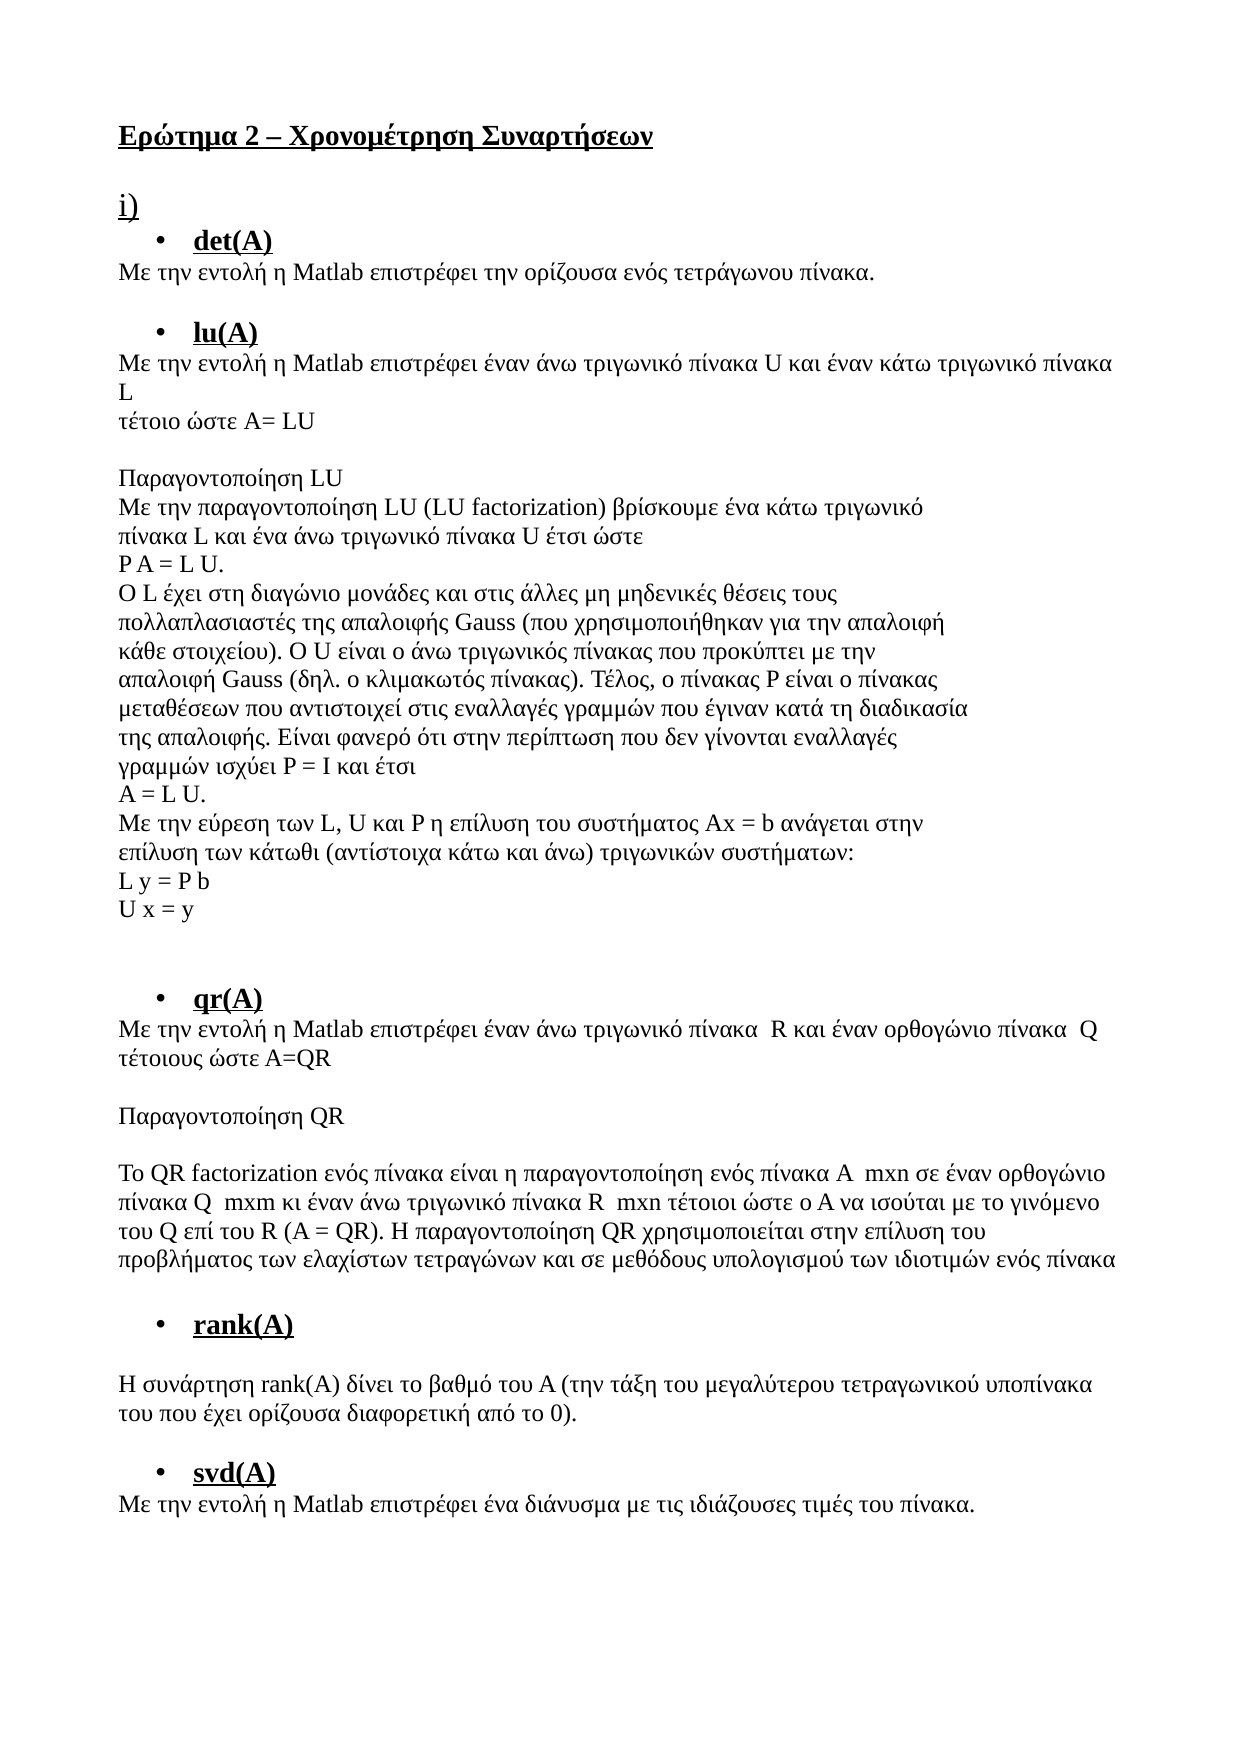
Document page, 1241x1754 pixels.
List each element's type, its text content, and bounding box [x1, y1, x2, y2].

text Ο L έχει στη διαγώνιο μονάδες και στις άλλες μη μηδενικές θέσεις τους [118, 578, 1122, 607]
text κάθε στοιχείου). Ο U είναι ο άνω τριγωνικός πίνακας που προκύπτει με την [118, 636, 1122, 664]
text γραμμών ισχύει P = I και έτσι [118, 751, 1122, 779]
text Με την εντολή η Matlab επιστρέφει ένα διάνυσμα με τις ιδιάζουσες τιμές του πίνακα. [118, 1489, 1122, 1518]
text Το QR factorization ενός πίνακα είναι η παραγοντοποίηση ενός πίνακα A mxn σε έναν ορθογώνιο πίνακα Q mxm κι έναν άνω τριγωνικό πίνακα R mxn τέτοιοι ώστε o A να ισούται με το γινόμενο του Q επί του R (A = QR). Η παραγοντοποίηση QR χρησιμοποιείται στην επίλυση του προβλήματος των ελαχίστων τετραγώνων και σε μεθόδους υπολογισμού των ιδιοτιμών ενός πίνακα [118, 1158, 1122, 1273]
text απαλοιφή Gauss (δηλ. ο κλιμακωτός πίνακας). Τέλος, ο πίνακας P είναι ο πίνακας [118, 664, 1122, 693]
text Με την παραγοντοποίηση LU (LU factorization) βρίσκουμε ένα κάτω τριγωνικό [118, 492, 1122, 521]
text πίνακα L και ένα άνω τριγωνικό πίνακα U έτσι ώστε [118, 521, 1122, 549]
text επίλυση των κάτωθι (αντίστοιχα κάτω και άνω) τριγωνικών συστήματων: [118, 837, 1122, 866]
text Η συνάρτηση rank(A) δίνει το βαθμό του Α (την τάξη του μεγαλύτερου τετραγωνικού υποπίνακα του που έχει ορίζουσα διαφορετική από το 0). [118, 1369, 1122, 1427]
text P A = L U. [118, 549, 1122, 578]
text πολλαπλασιαστές της απαλοιφής Gauss (που χρησιμοποιήθηκαν για την απαλοιφή [118, 607, 1122, 636]
text A = L U. [118, 779, 1122, 808]
list det(A) [156, 223, 1122, 257]
text i) [118, 185, 1122, 223]
text Παραγοντοποίηση LU [118, 463, 1122, 492]
text Με την εντολή η Matlab επιστρέφει έναν άνω τριγωνικό πίνακα U και έναν κάτω τριγωνικό πίνακα L [118, 348, 1122, 406]
text της απαλοιφής. Είναι φανερό ότι στην περίπτωση που δεν γίνονται εναλλαγές [118, 722, 1122, 751]
text Με την εύρεση των L, U και P η επίλυση του συστήματος Ax = b ανάγεται στην [118, 808, 1122, 837]
list rank(A) [156, 1307, 1122, 1340]
text Με την εντολή η Matlab επιστρέφει την ορίζουσα ενός τετράγωνου πίνακα. [118, 257, 1122, 286]
text Με την εντολή η Matlab επιστρέφει έναν άνω τριγωνικό πίνακα R και έναν ορθογώνιο πίνακα Q τέτοιους ώστε Α=QR [118, 1014, 1122, 1072]
text U x = y [118, 894, 1122, 923]
text L y = P b [118, 866, 1122, 894]
list svd(A) [156, 1455, 1122, 1489]
list qr(A) [156, 981, 1122, 1014]
text Παραγοντοποίηση QR [118, 1101, 1122, 1129]
text μεταθέσεων που αντιστοιχεί στις εναλλαγές γραμμών που έγιναν κατά τη διαδικασία [118, 693, 1122, 722]
text τέτοιο ώστε A= LU [118, 406, 1122, 434]
text Ερώτημα 2 – Χρονομέτρηση Συναρτήσεων [118, 118, 1122, 152]
list lu(A) [156, 315, 1122, 348]
